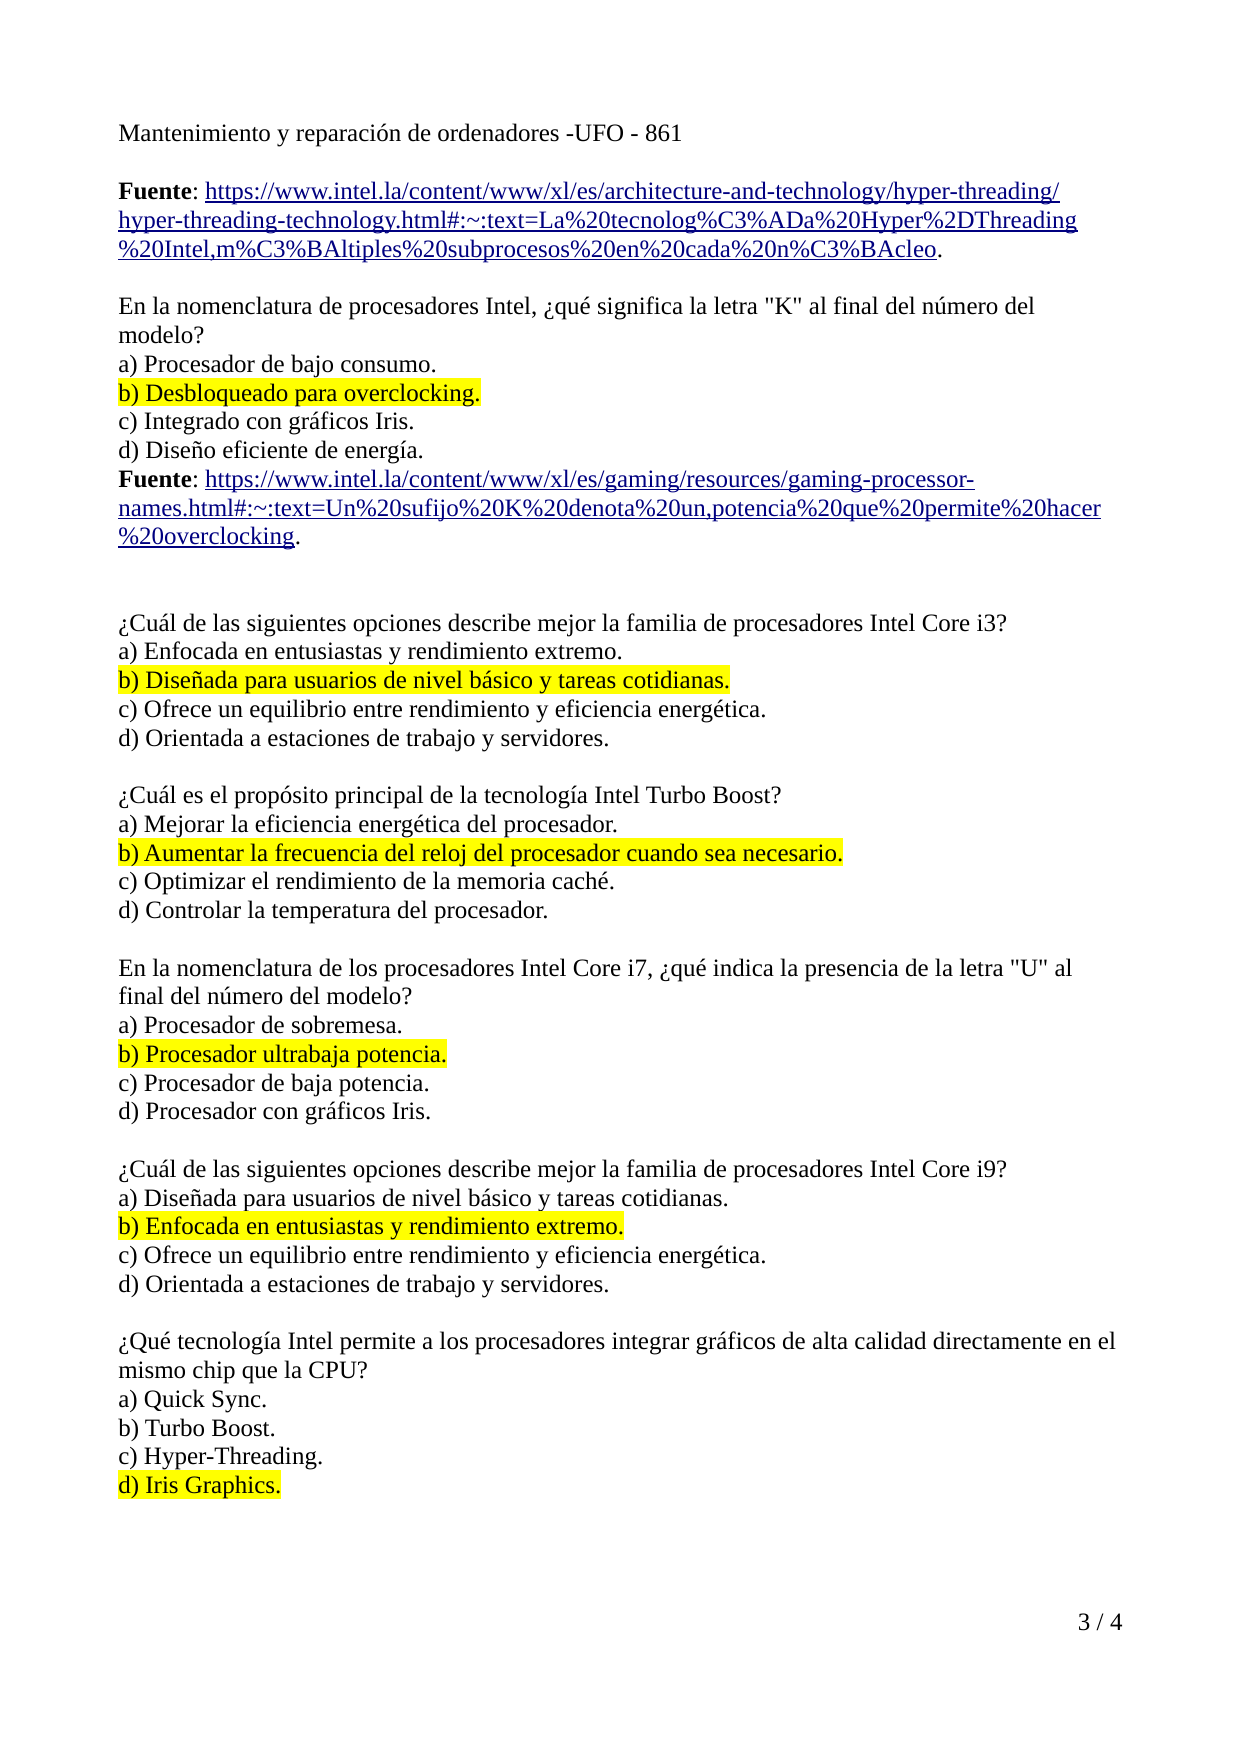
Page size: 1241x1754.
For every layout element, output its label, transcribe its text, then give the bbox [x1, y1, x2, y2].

text a) Quick Sync. [118, 1384, 1122, 1413]
text d) Controlar la temperatura del procesador. [118, 895, 1122, 924]
text d) Orientada a estaciones de trabajo y servidores. [118, 1269, 1122, 1298]
text En la nomenclatura de procesadores Intel, ¿qué significa la letra "K" al final del número del modelo? [118, 291, 1122, 349]
text ¿Cuál de las siguientes opciones describe mejor la familia de procesadores Intel Core i3? [118, 608, 1122, 636]
text b) Enfocada en entusiastas y rendimiento extremo. [118, 1211, 1122, 1240]
text b) Turbo Boost. [118, 1413, 1122, 1441]
text d) Procesador con gráficos Iris. [118, 1096, 1122, 1125]
text b) Desbloqueado para overclocking. [118, 378, 1122, 406]
text c) Integrado con gráficos Iris. [118, 406, 1122, 435]
text c) Ofrece un equilibrio entre rendimiento y eficiencia energética. [118, 1240, 1122, 1269]
text ¿Cuál de las siguientes opciones describe mejor la familia de procesadores Intel Core i9? [118, 1154, 1122, 1183]
text Fuente: https://www.intel.la/content/www/xl/es/gaming/resources/gaming-processor-names.html#:~:text=Un%20sufijo%20K%20denota%20un,potencia%20que%20permite%20hacer%20overclocking. [118, 464, 1122, 550]
text a) Enfocada en entusiastas y rendimiento extremo. [118, 636, 1122, 665]
text d) Orientada a estaciones de trabajo y servidores. [118, 723, 1122, 751]
text c) Procesador de baja potencia. [118, 1068, 1122, 1096]
text ¿Qué tecnología Intel permite a los procesadores integrar gráficos de alta calidad directamente en el mismo chip que la CPU? [118, 1326, 1122, 1384]
text b) Diseñada para usuarios de nivel básico y tareas cotidianas. [118, 665, 1122, 694]
text Fuente: https://www.intel.la/content/www/xl/es/architecture-and-technology/hyper-threading/hyper-threading-technology.html#:~:text=La%20tecnolog%C3%ADa%20Hyper%2DThreading%20Intel,m%C3%BAltiples%20subprocesos%20en%20cada%20n%C3%BAcleo. [118, 176, 1122, 263]
text ¿Cuál es el propósito principal de la tecnología Intel Turbo Boost? [118, 780, 1122, 809]
text d) Diseño eficiente de energía. [118, 435, 1122, 464]
text b) Aumentar la frecuencia del reloj del procesador cuando sea necesario. [118, 838, 1122, 866]
text a) Procesador de bajo consumo. [118, 349, 1122, 378]
text a) Diseñada para usuarios de nivel básico y tareas cotidianas. [118, 1183, 1122, 1211]
text c) Ofrece un equilibrio entre rendimiento y eficiencia energética. [118, 694, 1122, 723]
text c) Optimizar el rendimiento de la memoria caché. [118, 866, 1122, 895]
text a) Mejorar la eficiencia energética del procesador. [118, 809, 1122, 838]
text En la nomenclatura de los procesadores Intel Core i7, ¿qué indica la presencia de la letra "U" al final del número del modelo? [118, 953, 1122, 1010]
text b) Procesador ultrabaja potencia. [118, 1039, 1122, 1068]
text d) Iris Graphics. [118, 1470, 1122, 1499]
text c) Hyper-Threading. [118, 1441, 1122, 1470]
text a) Procesador de sobremesa. [118, 1010, 1122, 1039]
